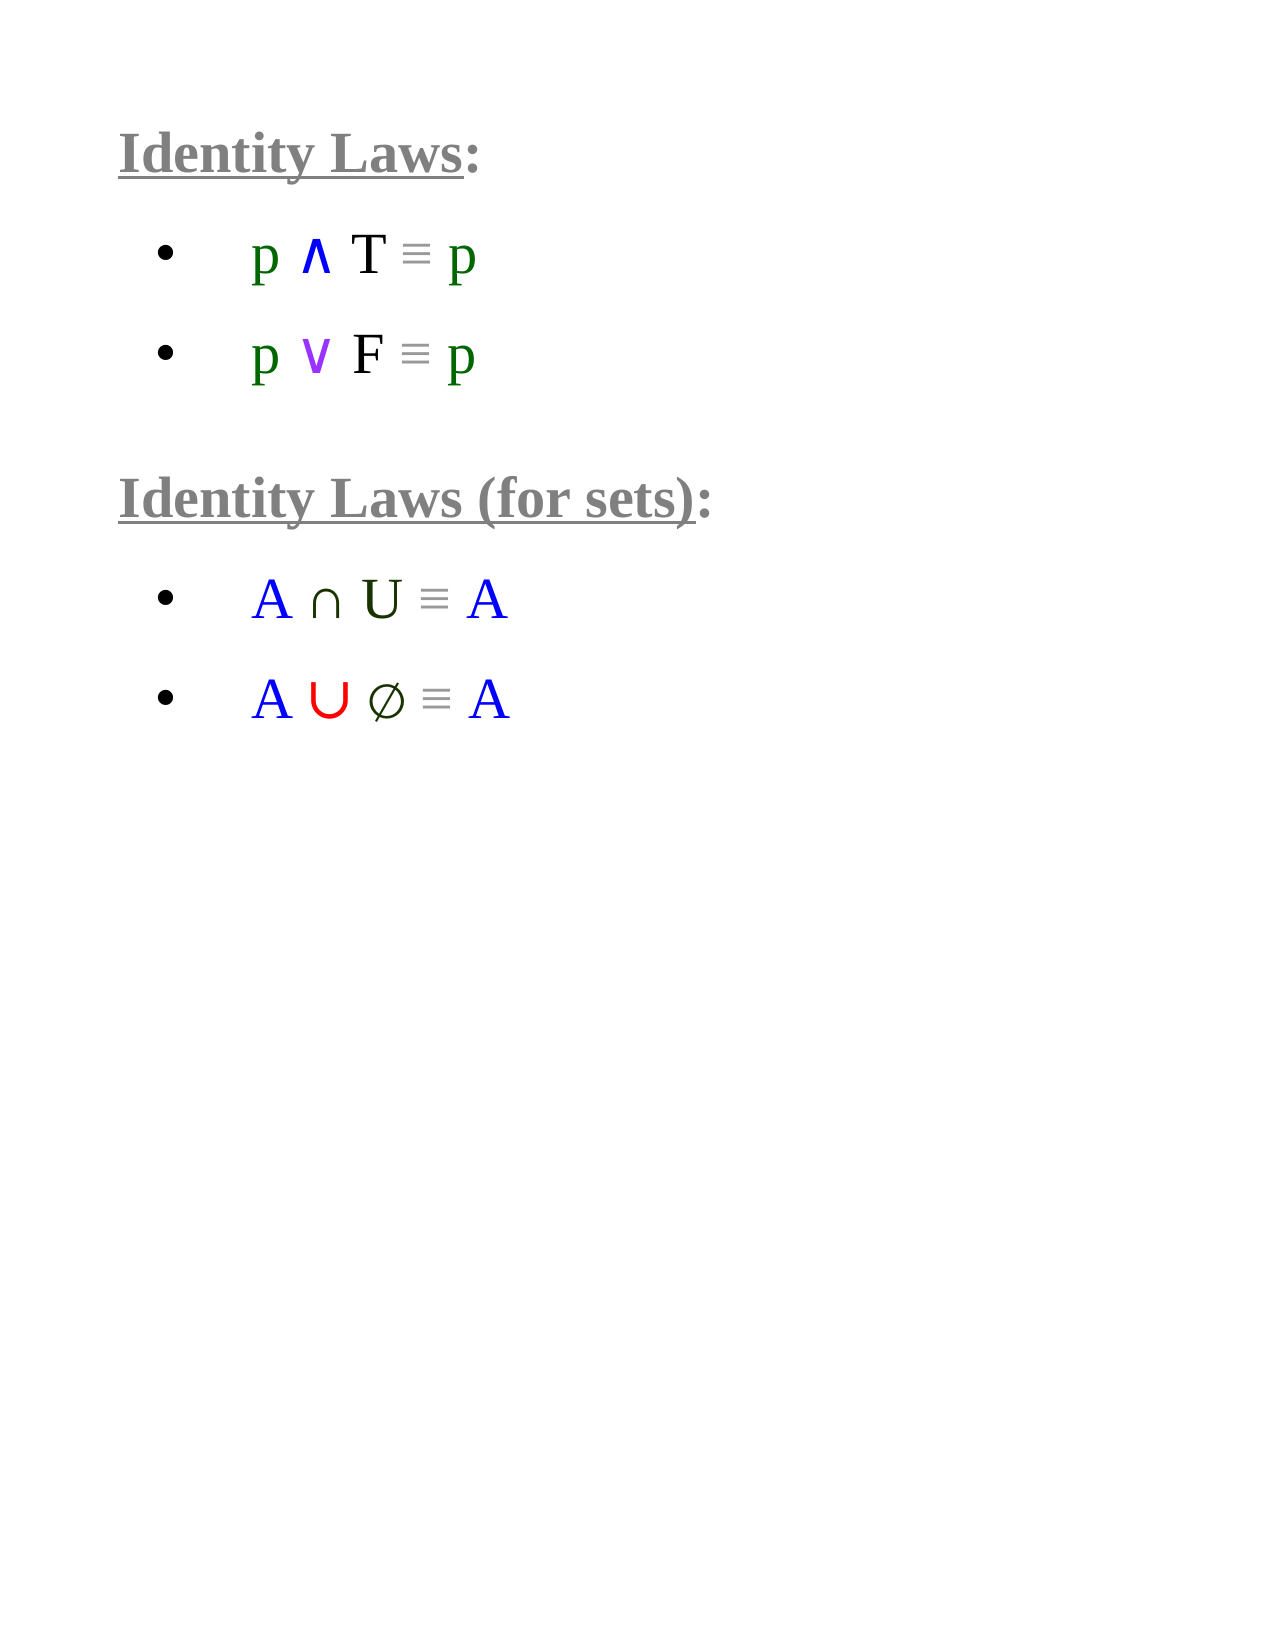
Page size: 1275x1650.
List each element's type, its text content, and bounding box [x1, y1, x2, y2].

text Identity Laws: [118, 118, 1157, 185]
list p ∧ T ≡ p [156, 219, 1157, 286]
text Identity Laws (for sets): [118, 463, 1157, 530]
list p ∨ F ≡ p [156, 319, 1157, 386]
list A ∪ ∅ ≡ A [156, 664, 1157, 731]
list A ∩ U ≡ A [156, 564, 1157, 631]
